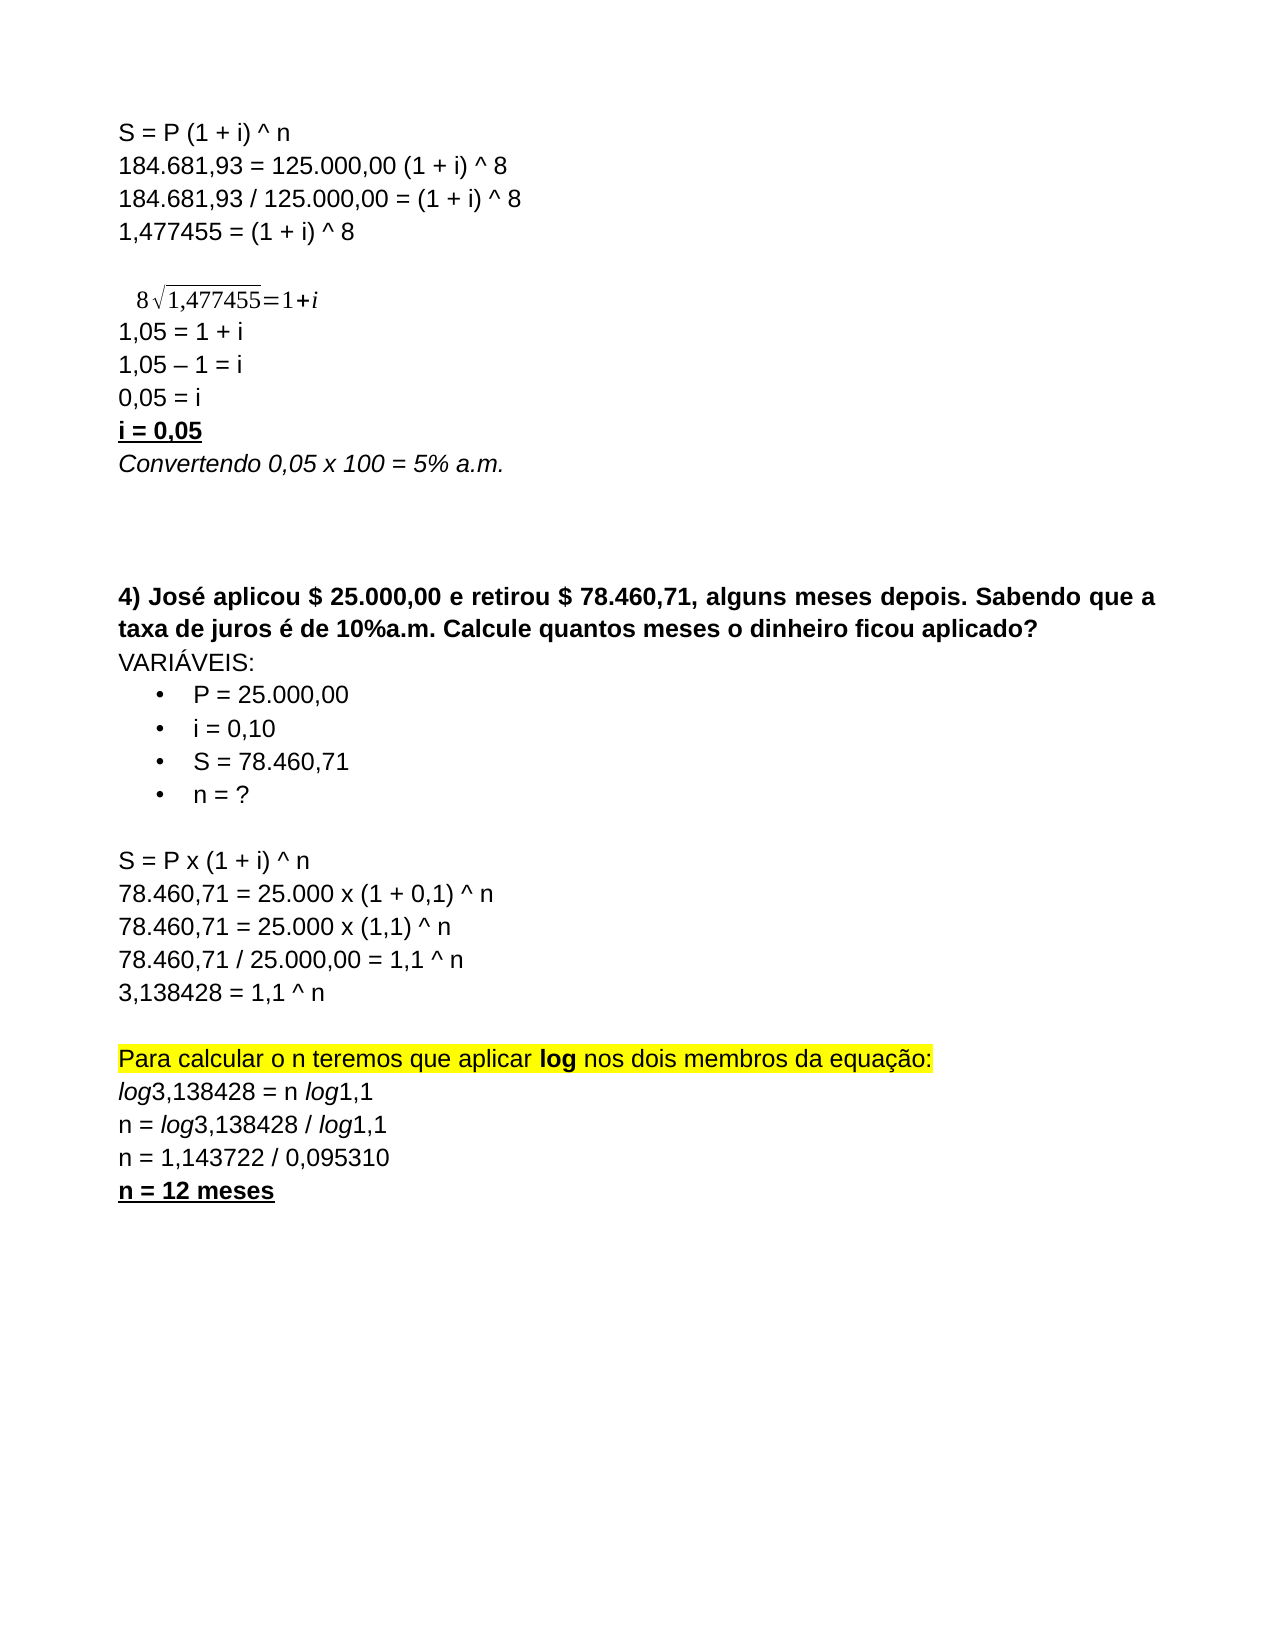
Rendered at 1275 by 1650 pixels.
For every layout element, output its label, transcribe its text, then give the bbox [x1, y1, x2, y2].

text 1,477455 = (1 + i) ^ 8 [118, 217, 1157, 246]
text 184.681,93 / 125.000,00 = (1 + i) ^ 8 [118, 184, 1157, 213]
text S = P x (1 + i) ^ n [118, 846, 1157, 875]
text n = 12 meses [118, 1176, 1157, 1205]
text 184.681,93 = 125.000,00 (1 + i) ^ 8 [118, 151, 1157, 180]
list n = ? [156, 780, 1157, 809]
text 4) José aplicou $ 25.000,00 e retirou $ 78.460,71, alguns meses depois. Sabendo que a taxa de juros é de 10%a.m. Calcule quantos meses o dinheiro ficou aplicado? [118, 581, 1157, 643]
text log3,138428 = n log1,1 [118, 1077, 1157, 1106]
text 0,05 = i [118, 383, 1157, 412]
text i = 0,05 [118, 416, 1157, 445]
text Para calcular o n teremos que aplicar log nos dois membros da equação: [118, 1044, 1157, 1073]
text Convertendo 0,05 x 100 = 5% a.m. [118, 449, 1157, 478]
text VARIÁVEIS: [118, 647, 1157, 676]
list P = 25.000,00 [156, 681, 1157, 709]
text 1,05 – 1 = i [118, 350, 1157, 379]
text 78.460,71 = 25.000 x (1 + 0,1) ^ n [118, 879, 1157, 908]
text S = P (1 + i) ^ n [118, 118, 1157, 147]
list S = 78.460,71 [156, 747, 1157, 776]
text 78.460,71 / 25.000,00 = 1,1 ^ n [118, 945, 1157, 974]
text 1,05 = 1 + i [118, 317, 1157, 346]
list i = 0,10 [156, 714, 1157, 742]
text 78.460,71 = 25.000 x (1,1) ^ n [118, 912, 1157, 941]
text n = log3,138428 / log1,1 [118, 1110, 1157, 1139]
text 3,138428 = 1,1 ^ n [118, 978, 1157, 1007]
text n = 1,143722 / 0,095310 [118, 1143, 1157, 1172]
